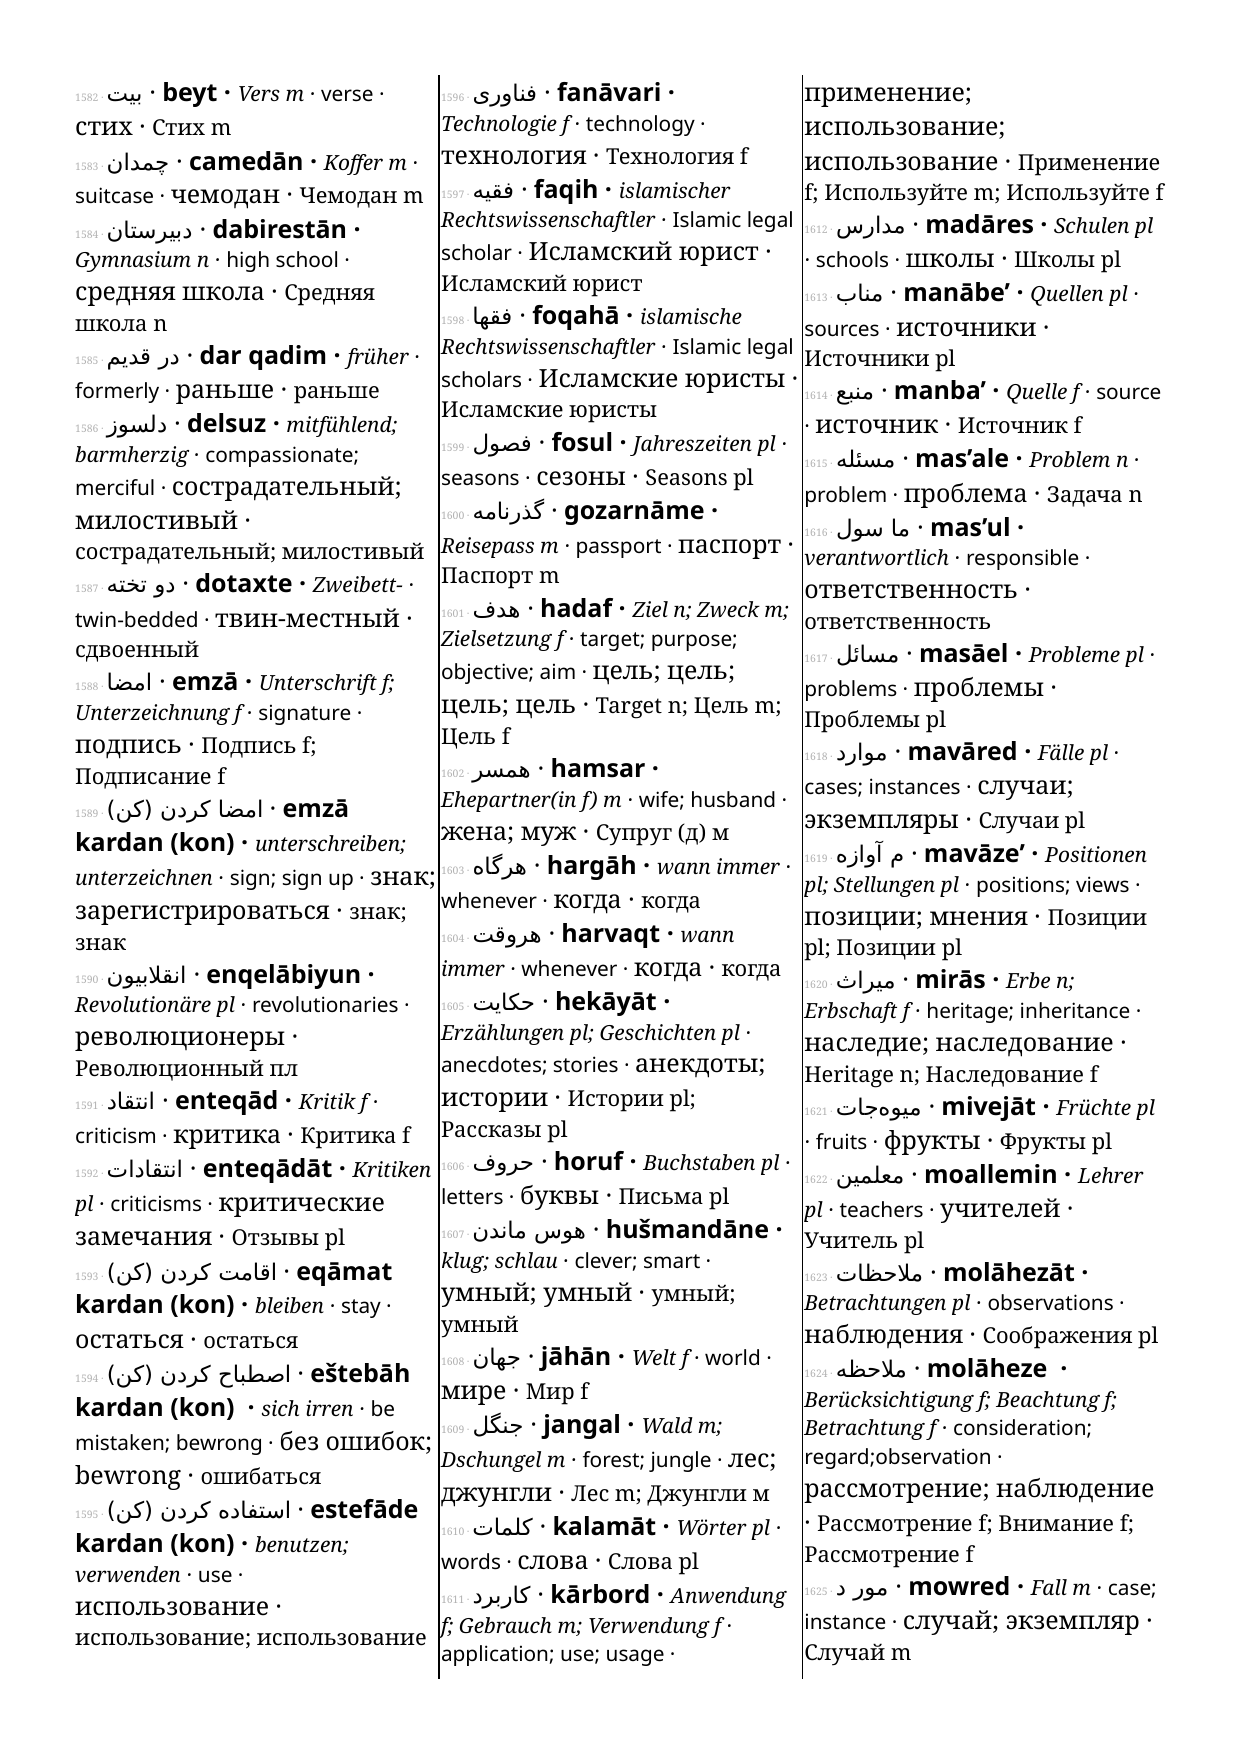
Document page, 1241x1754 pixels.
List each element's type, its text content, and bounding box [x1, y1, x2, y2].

text 1600 · گذرنامه · gozarnāme · Reisepass m · passport · паспорт · Паспорт m [441, 492, 799, 590]
text 1593 · اقامت کردن (کن) · eqāmat kardan (kon) · bleiben · stay · остаться · остаться [75, 1253, 436, 1355]
text 1607 · هو‌س ماندن · hušmandāne · klug; schlau · clever; smart · умный; умный · умный; умный [441, 1212, 799, 1338]
text 1594 · اصطباح کردن (کن) · eštebāh kardan (kon) · sich irren · be mistaken; bewrong · без ошибок; bewrong · ошибаться [75, 1355, 436, 1492]
text 1595 · استفاده کردن (کن) · estefāde kardan (kon) · benutzen; verwenden · use · использование · использование; использование [75, 1492, 436, 1652]
text 1615 · مسئله · mas’ale · Problem n · problem · проблема · Задача n [804, 441, 1166, 509]
text 1604 · هروقت · harvaqt · wann immer · whenever · когда · когда [441, 915, 799, 983]
text 1591 · انتقاد · enteqād · Kritik f · criticism · критика · Критика f [75, 1083, 436, 1151]
text 1590 · انقلابیون · enqelābiyun · Revolutionäre pl · revolutionaries · революционеры · Революционный пл [75, 956, 436, 1083]
text 1592 · انتقادات · enteqādāt · Kritiken pl · criticisms · критические замечания · Отзывы pl [75, 1151, 436, 1253]
text 1611 · کاربرد · kārbord · Anwendung f; Gebrauch m; Verwendung f · application; use; usage · применение; использование; использование · Применение f; Используйте m; Используйте f [804, 75, 1166, 207]
text 1606 · حروف · horuf · Buchstaben pl · letters · буквы · Письма pl [441, 1144, 799, 1212]
text 1621 · میوه‌جات · mivejāt · Früchte pl · fruits · фрукты · Фрукты pl [804, 1088, 1166, 1157]
text 1587 · دو تخته · dotaxte · Zweibett‐ · twin-bedded · твин-местный · сдвоенный [75, 566, 436, 664]
text 1619 · م آوازه · mavāze’ · Positionen pl; Stellungen pl · positions; views · позиции; мнения · Позиции pl; Позиции pl [804, 836, 1166, 962]
text 1588 · امضا · emzā · Unterschrift f; Unterzeichnung f · signature · подпись · Подпись f; Подписание f [75, 664, 436, 790]
text 1597 · فقیه · faqih · islamischer Rechtswissenschaftler · Islamic legal scholar · Исламский юрист · Исламский юрист [441, 172, 799, 298]
text 1625 · مور د · mowred · Fall m · case; instance · случай; экземпляр · Случай m [804, 1568, 1166, 1666]
text 1609 · جنگل · jangal · Wald m; Dschungel m · forest; jungle · лес; джунгли · Лес m; Джунгли м [441, 1407, 799, 1509]
text 1622 · معلمین · moallemin · Lehrer pl · teachers · учителей · Учитель pl [804, 1157, 1166, 1254]
text 1612 · مدارس · madāres · Schulen pl · schools · школы · Школы pl [804, 207, 1166, 275]
text 1583 · چمدان · camedān · Koffer m · suitcase · чемодан · Чемодан m [75, 143, 436, 211]
text 1599 · فصول · fosul · Jahreszeiten pl · seasons · сезоны · Seasons pl [441, 424, 799, 492]
text 1611 · کاربرد · kārbord · Anwendung f; Gebrauch m; Verwendung f · application; use; usage · применение; использование; использование · Применение f; Используйте m; Используйте f [441, 1577, 799, 1668]
text 1613 · مناب · manābe’ · Quellen pl · sources · источники · Источники pl [804, 275, 1166, 373]
text 1602 · همسر · hamsar · Ehepartner(in f) m · wife; husband · жена; муж · Супруг (д) м [441, 751, 799, 847]
text 1620 · میراث · mirās · Erbe n; Erbschaft f · heritage; inheritance · наследие; наследование · Heritage n; Наследование f [804, 962, 1166, 1088]
text 1616 · ما سول · mas’ul · verantwortlich · responsible · ответственность · ответственность [804, 509, 1166, 636]
text 1610 · کلمات · kalamāt · Wörter pl · words · слова · Слова pl [441, 1509, 799, 1577]
text 1605 · حکایت · hekāyāt · Erzählungen pl; Geschichten pl · anecdotes; stories · анекдоты; истории · Истории pl; Рассказы pl [441, 983, 799, 1144]
text 1618 · موارد · mavāred · Fälle pl · cases; instances · случаи; экземпляры · Случаи pl [804, 733, 1166, 836]
text 1623 · ملاحظات · molāhezāt · Betrachtungen pl · observations · наблюдения · Соображения pl [804, 1254, 1166, 1351]
text 1585 · در قدیم · dar qadim · früher · formerly · раньше · раньше [75, 338, 436, 406]
text 1617 · مسائل · masāel · Probleme pl · problems · проблемы · Проблемы pl [804, 636, 1166, 733]
text 1601 · هدف · hadaf · Ziel n; Zweck m; Zielsetzung f · target; purpose; objective; aim · цель; цель; цель; цель · Target n; Цель m; Цель f [441, 590, 799, 751]
text 1584 · دبیرستان · dabirestān · Gymnasium n · high school · средняя школа · Средняя школа n [75, 211, 436, 338]
text 1624 · ملاحظه · molāheze · Berücksichtigung f; Beachtung f; Betrachtung f · consideration; regard;observation · рассмотрение; наблюдение · Рассмотрение f; Внимание f; Рассмотрение f [804, 1351, 1166, 1568]
text 1608 · جهان · jāhān · Welt f · world · мире · Мир f [441, 1338, 799, 1407]
text 1598 · فقها · foqahā · islamische Rechtswissenschaftler · Islamic legal scholars · Исламские юристы · Исламские юристы [441, 298, 799, 424]
text 1603 · هرگاه · hargāh · wann immer · whenever · когда · когда [441, 847, 799, 915]
text 1614 · منبع · manba’ · Quelle f · source · источник · Источник f [804, 373, 1166, 441]
text 1596 · فناوری · fanāvari · Technologie f · technology · технология · Технология f [441, 75, 799, 172]
text 1589 · امضا کردن (کن) · emzā kardan (kon) · unterschreiben; unterzeichnen · sign; sign up · знак; зарегистрироваться · знак; знак [75, 790, 436, 956]
text 1586 · دلسوز · delsuz · mitfühlend; barmherzig · compassionate; merciful · сострадательный; милостивый · сострадательный; милостивый [75, 406, 436, 566]
text 1582 · بیت · beyt · Vers m · verse · стих · Стих m [75, 75, 436, 143]
